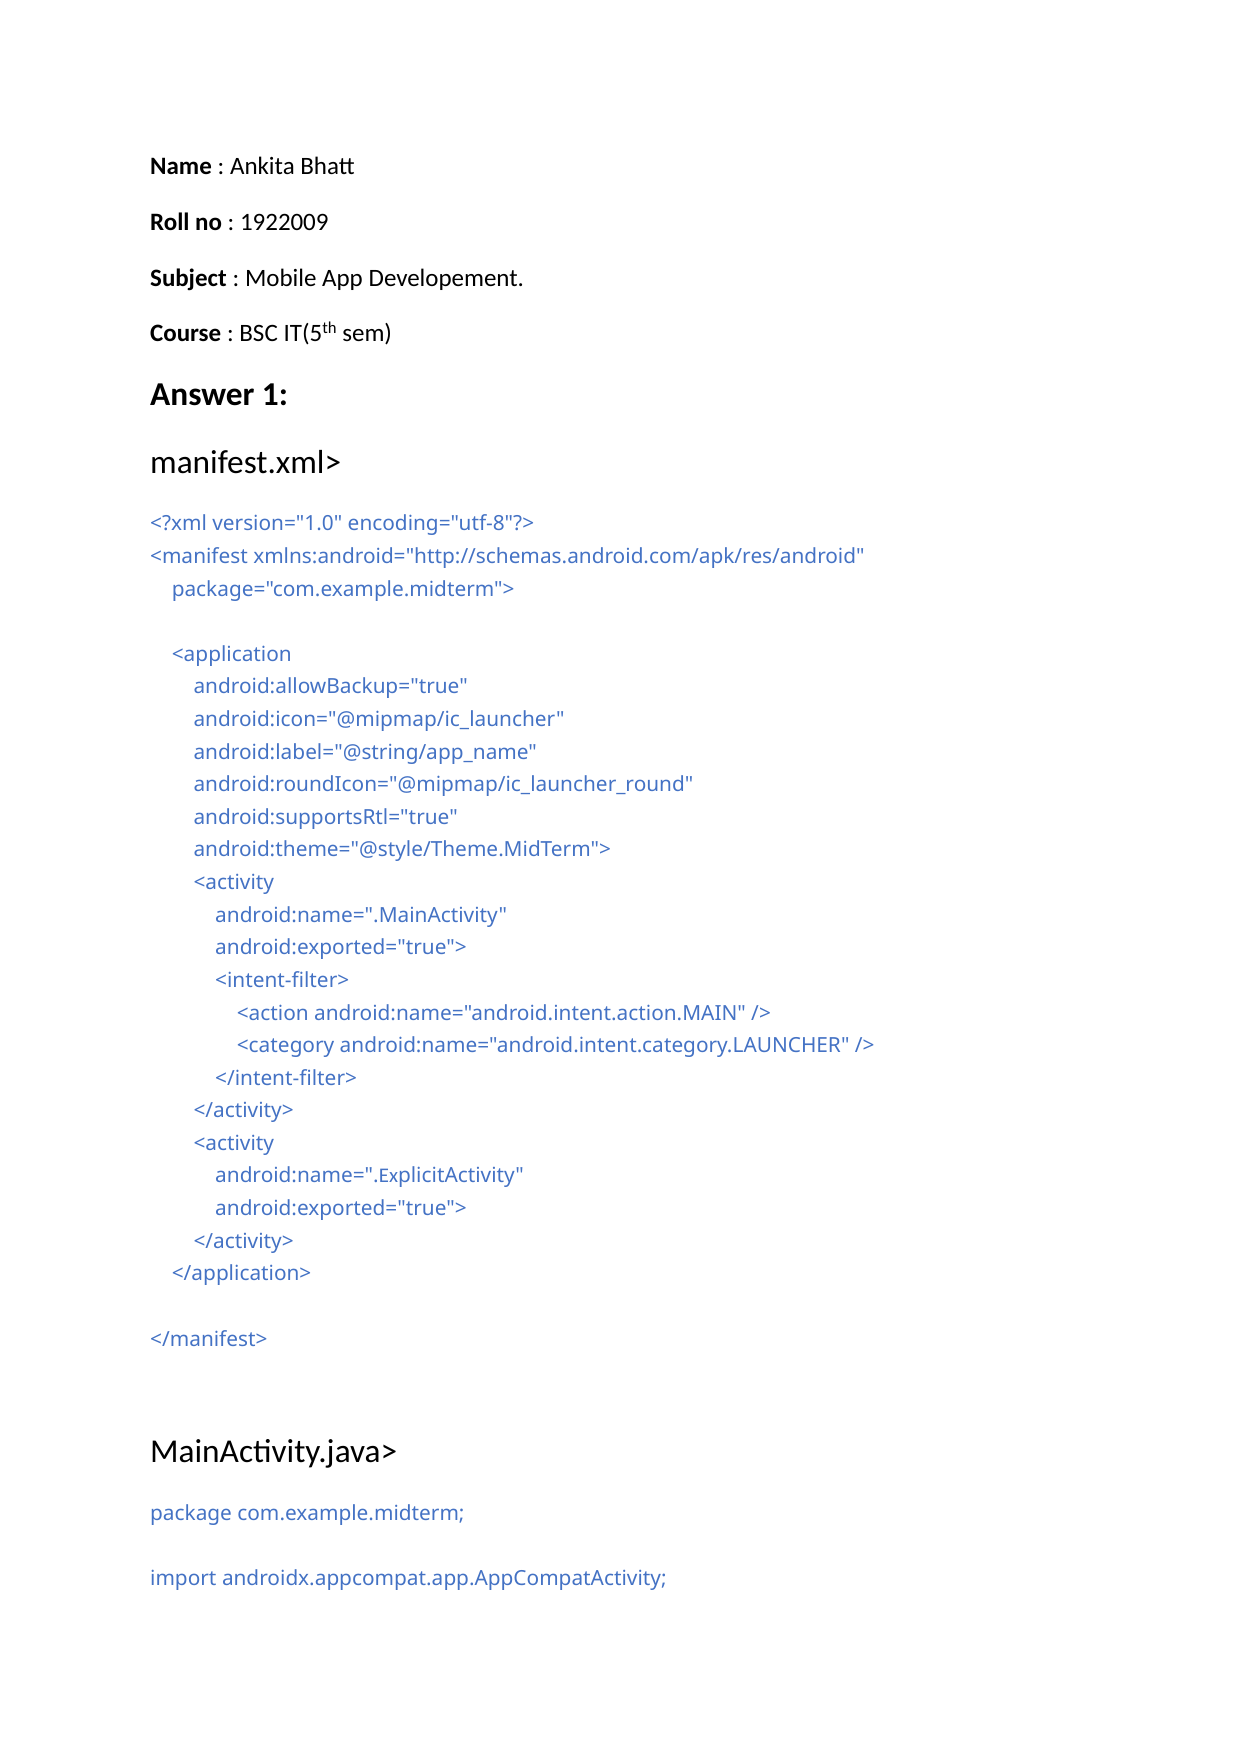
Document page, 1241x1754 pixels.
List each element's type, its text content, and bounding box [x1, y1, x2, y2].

text MainActivity.java> [150, 1430, 1090, 1471]
text Course : BSC IT(5th sem) [150, 317, 1090, 348]
text <?xml version="1.0" encoding="utf-8"?> <manifest xmlns:android="http://schemas.android.com/apk/res/android" package="com.example.midterm"> <application android:allowBackup="true" android:icon="@mipmap/ic_launcher" android:label="@string/app_name" android:roundIcon="@mipmap/ic_launcher_round" android:supportsRtl="true" android:theme="@style/Theme.MidTerm"> <activity android:name=".MainActivity" android:exported="true"> <intent-filter> <action android:name="android.intent.action.MAIN" /> <category android:name="android.intent.category.LAUNCHER" /> </intent-filter> </activity> <activity android:name=".ExplicitActivity" android:exported="true"> </activity> </application> </manifest> [150, 508, 1090, 1352]
text Roll no : 1922009 [150, 206, 1090, 236]
text Name : Ankita Bhatt [150, 150, 1090, 181]
text Answer 1: [150, 373, 1090, 414]
text package com.example.midterm; import androidx.appcompat.app.AppCompatActivity; [150, 1498, 1090, 1591]
text manifest.xml> [150, 441, 1090, 482]
text Subject : Mobile App Developement. [150, 262, 1090, 292]
